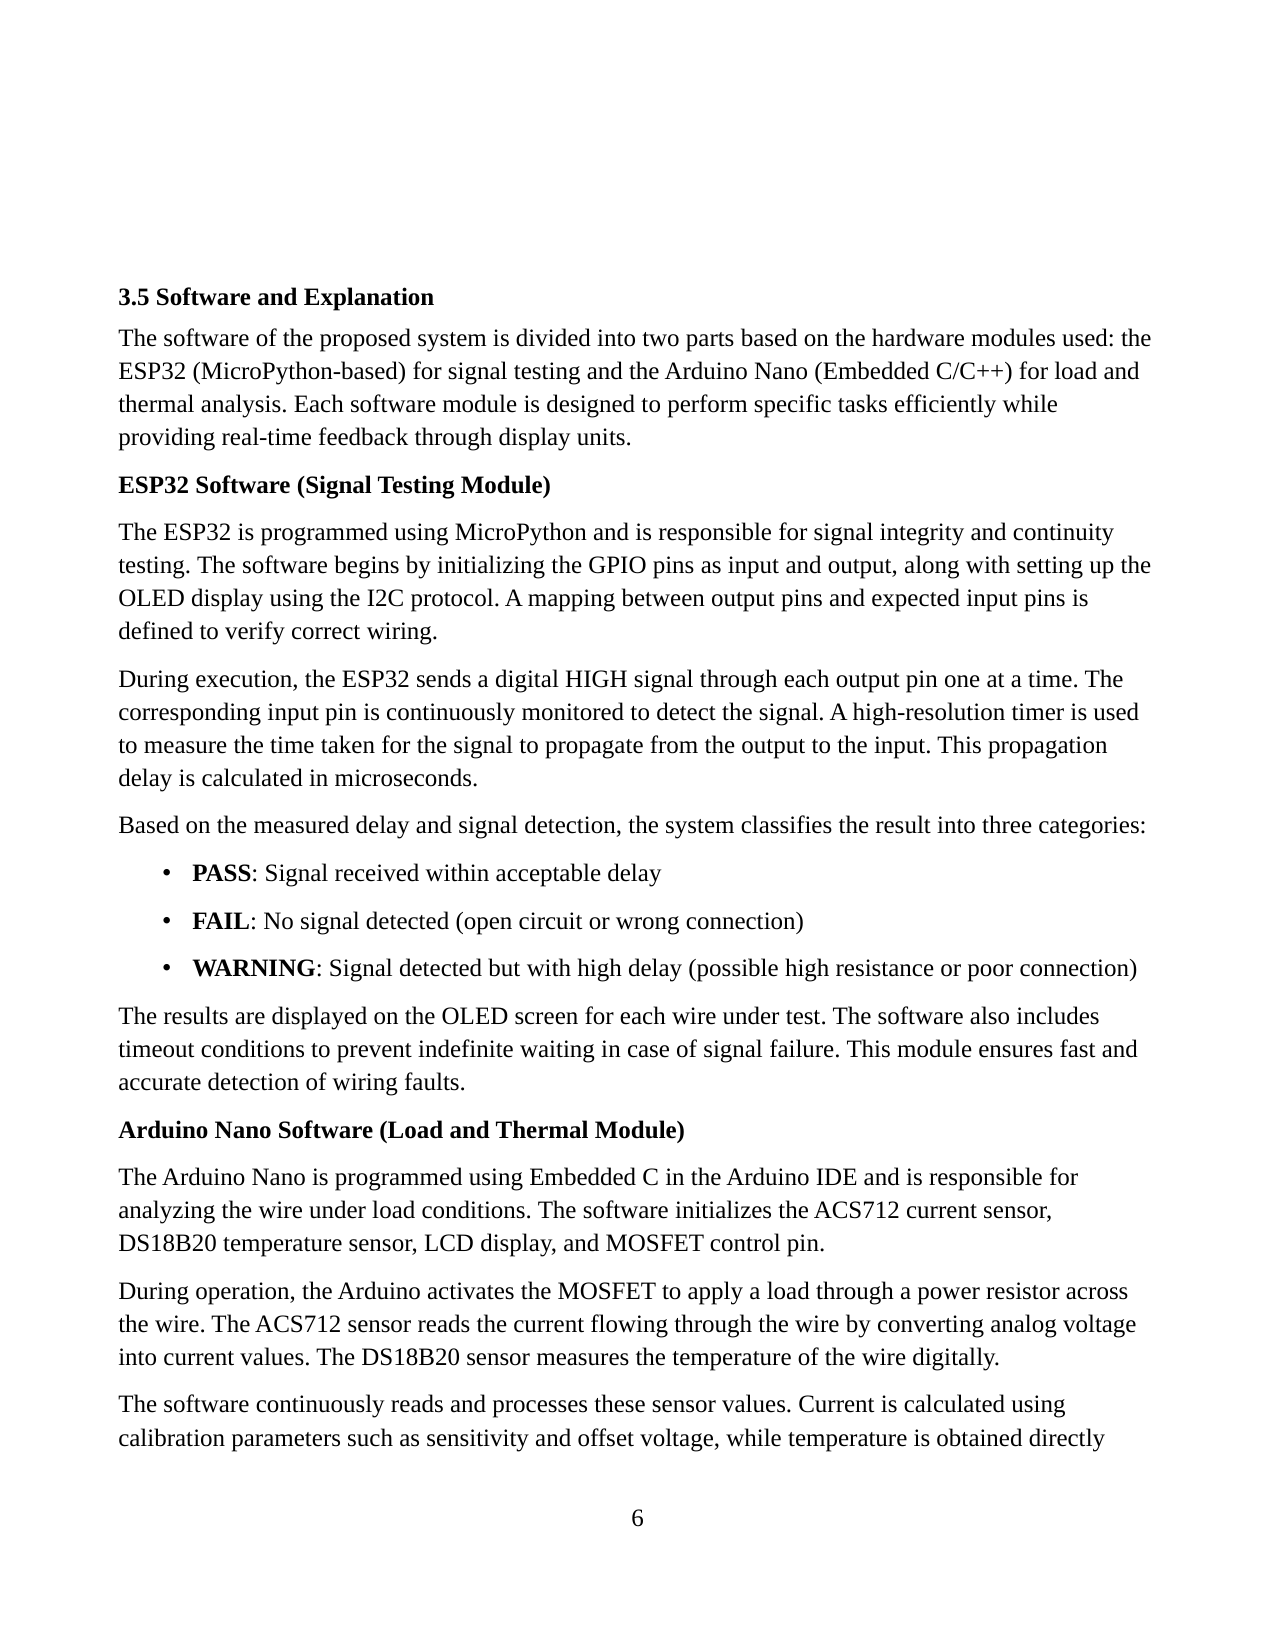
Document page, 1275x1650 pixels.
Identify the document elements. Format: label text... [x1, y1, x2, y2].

text During operation, the Arduino activates the MOSFET to apply a load through a power resistor across the wire. The ACS712 sensor reads the current flowing through the wire by converting analog voltage into current values. The DS18B20 sensor measures the temperature of the wire digitally. [118, 1276, 1157, 1371]
list FAIL: No signal detected (open circuit or wrong connection) [162, 906, 1157, 934]
text The results are displayed on the OLED screen for each wire under test. The software also includes timeout conditions to prevent indefinite waiting in case of signal failure. This module ensures fast and accurate detection of wiring faults. [118, 1001, 1157, 1096]
text The software of the proposed system is divided into two parts based on the hardware modules used: the ESP32 (MicroPython-based) for signal testing and the Arduino Nano (Embedded C/C++) for load and thermal analysis. Each software module is designed to perform specific tasks efficiently while providing real-time feedback through display units. [118, 323, 1157, 451]
list WARNING: Signal detected but with high delay (possible high resistance or poor connection) [162, 953, 1157, 982]
subtitle Arduino Nano Software (Load and Thermal Module) [118, 1115, 1157, 1143]
text The Arduino Nano is programmed using Embedded C in the Arduino IDE and is responsible for analyzing the wire under load conditions. The software initializes the ACS712 current sensor, DS18B20 temperature sensor, LCD display, and MOSFET control pin. [118, 1162, 1157, 1257]
subtitle 3.5 Software and Explanation [118, 282, 1157, 311]
list PASS: Signal received within acceptable delay [162, 858, 1157, 887]
text The ESP32 is programmed using MicroPython and is responsible for signal integrity and continuity testing. The software begins by initializing the GPIO pins as input and output, along with setting up the OLED display using the I2C protocol. A mapping between output pins and expected input pins is defined to verify correct wiring. [118, 517, 1157, 645]
subtitle ESP32 Software (Signal Testing Module) [118, 470, 1157, 498]
text The software continuously reads and processes these sensor values. Current is calculated using calibration parameters such as sensitivity and offset voltage, while temperature is obtained directly [118, 1389, 1157, 1451]
text Based on the measured delay and signal detection, the system classifies the result into three categories: [118, 811, 1157, 839]
text During execution, the ESP32 sends a digital HIGH signal through each output pin one at a time. The corresponding input pin is continuously monitored to detect the signal. A high-resolution timer is used to measure the time taken for the signal to propagate from the output to the input. This propagation delay is calculated in microseconds. [118, 664, 1157, 792]
